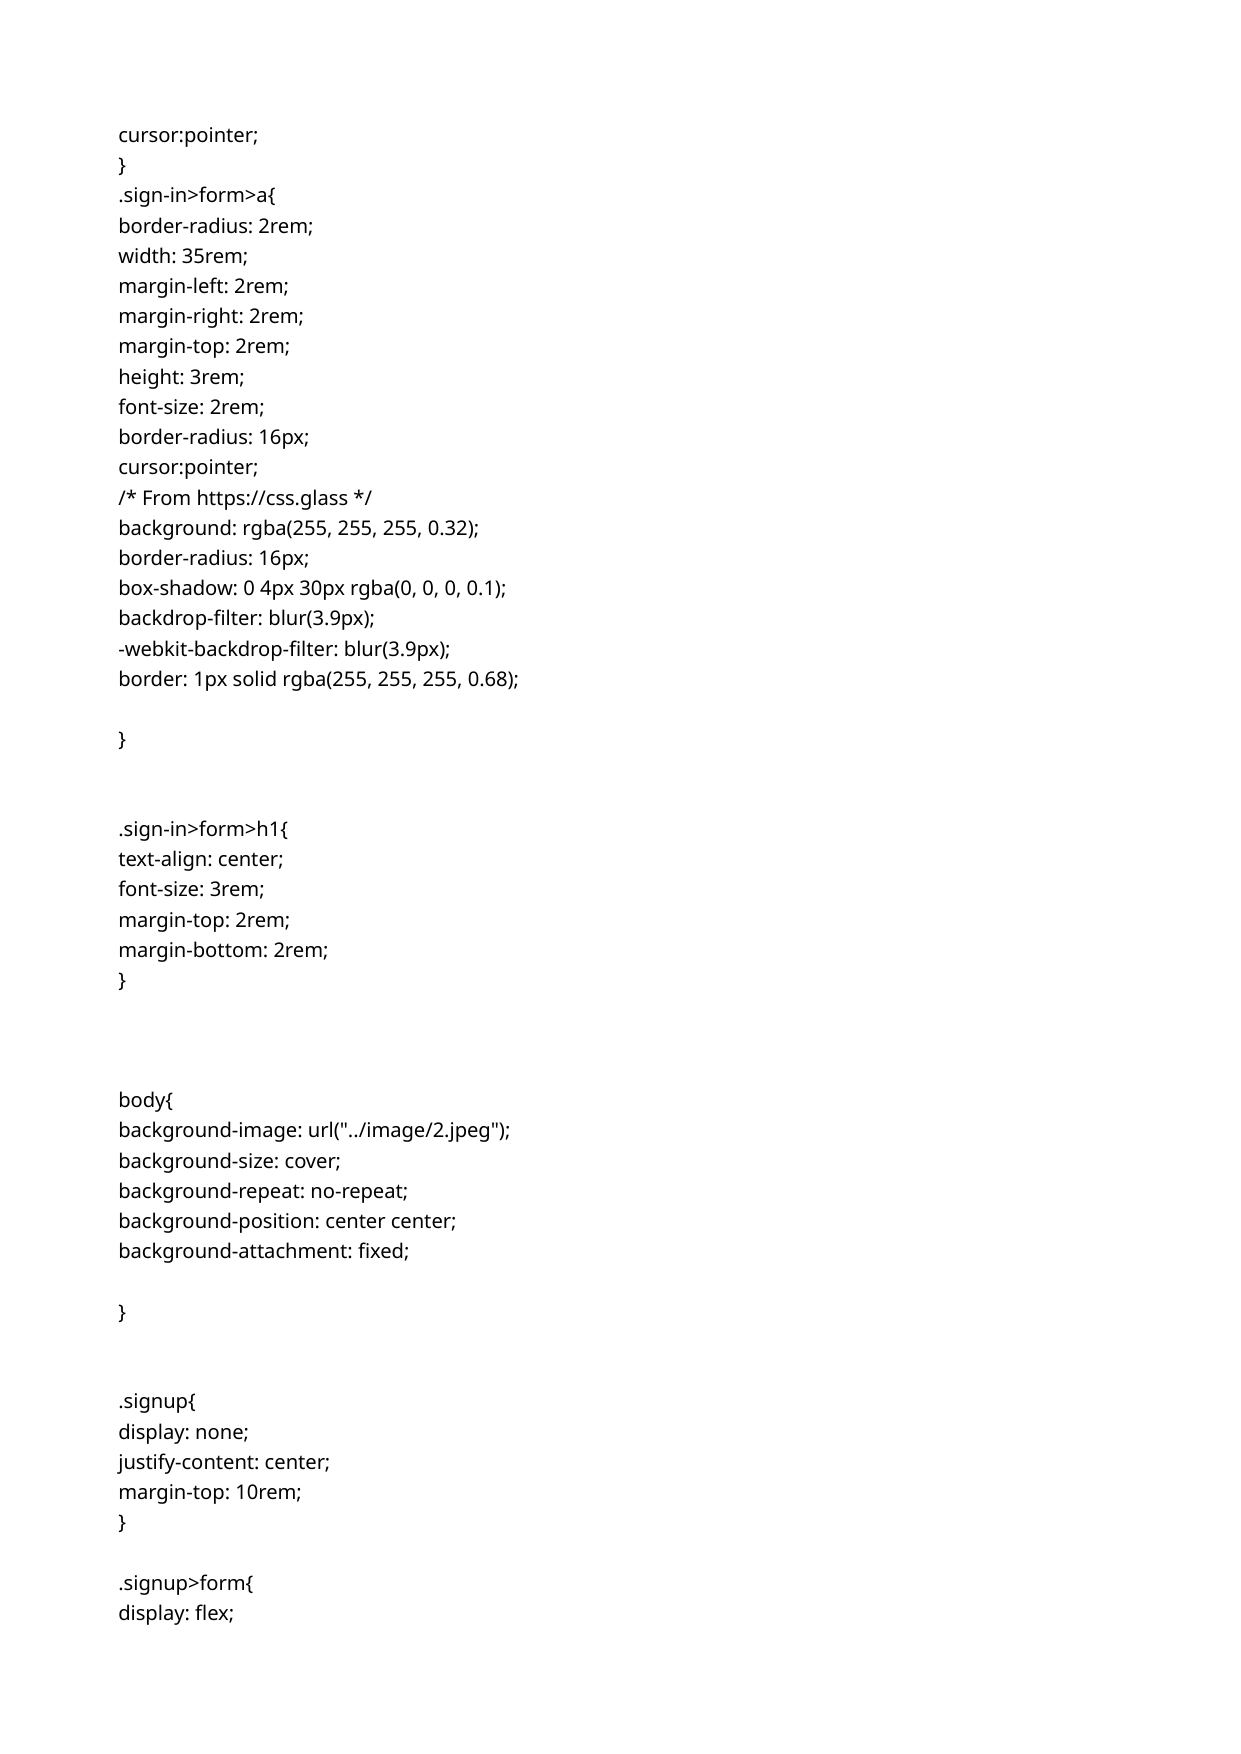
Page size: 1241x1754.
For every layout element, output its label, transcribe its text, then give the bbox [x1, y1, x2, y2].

text border-radius: 2rem; [118, 209, 1122, 239]
text -webkit-backdrop-filter: blur(3.9px); [118, 632, 1122, 662]
text backdrop-filter: blur(3.9px); [118, 601, 1122, 632]
text justify-content: center; [118, 1445, 1122, 1475]
text .signup>form{ [118, 1566, 1122, 1596]
text } [118, 148, 1122, 178]
text font-size: 3rem; [118, 873, 1122, 903]
text cursor:pointer; [118, 118, 1122, 148]
text margin-top: 10rem; [118, 1475, 1122, 1506]
text background-attachment: fixed; [118, 1234, 1122, 1264]
text background-repeat: no-repeat; [118, 1174, 1122, 1204]
text border-radius: 16px; [118, 420, 1122, 450]
text text-align: center; [118, 842, 1122, 873]
text cursor:pointer; [118, 450, 1122, 481]
text background-image: url("../image/2.jpeg"); [118, 1113, 1122, 1144]
text background: rgba(255, 255, 255, 0.32); [118, 511, 1122, 541]
text display: flex; [118, 1596, 1122, 1626]
text background-size: cover; [118, 1144, 1122, 1174]
text box-shadow: 0 4px 30px rgba(0, 0, 0, 0.1); [118, 571, 1122, 601]
text width: 35rem; [118, 239, 1122, 269]
text } [118, 963, 1122, 993]
text background-position: center center; [118, 1204, 1122, 1234]
text } [118, 722, 1122, 752]
text height: 3rem; [118, 360, 1122, 390]
text .sign-in>form>h1{ [118, 812, 1122, 842]
text margin-top: 2rem; [118, 903, 1122, 933]
text margin-bottom: 2rem; [118, 933, 1122, 963]
text body{ [118, 1083, 1122, 1113]
text /* From https://css.glass */ [118, 481, 1122, 511]
text } [118, 1506, 1122, 1536]
text margin-top: 2rem; [118, 329, 1122, 360]
text .sign-in>form>a{ [118, 178, 1122, 209]
text } [118, 1295, 1122, 1325]
text margin-left: 2rem; [118, 269, 1122, 299]
text margin-right: 2rem; [118, 299, 1122, 329]
text font-size: 2rem; [118, 390, 1122, 420]
text border-radius: 16px; [118, 541, 1122, 571]
text display: none; [118, 1415, 1122, 1445]
text border: 1px solid rgba(255, 255, 255, 0.68); [118, 662, 1122, 692]
text .signup{ [118, 1385, 1122, 1415]
